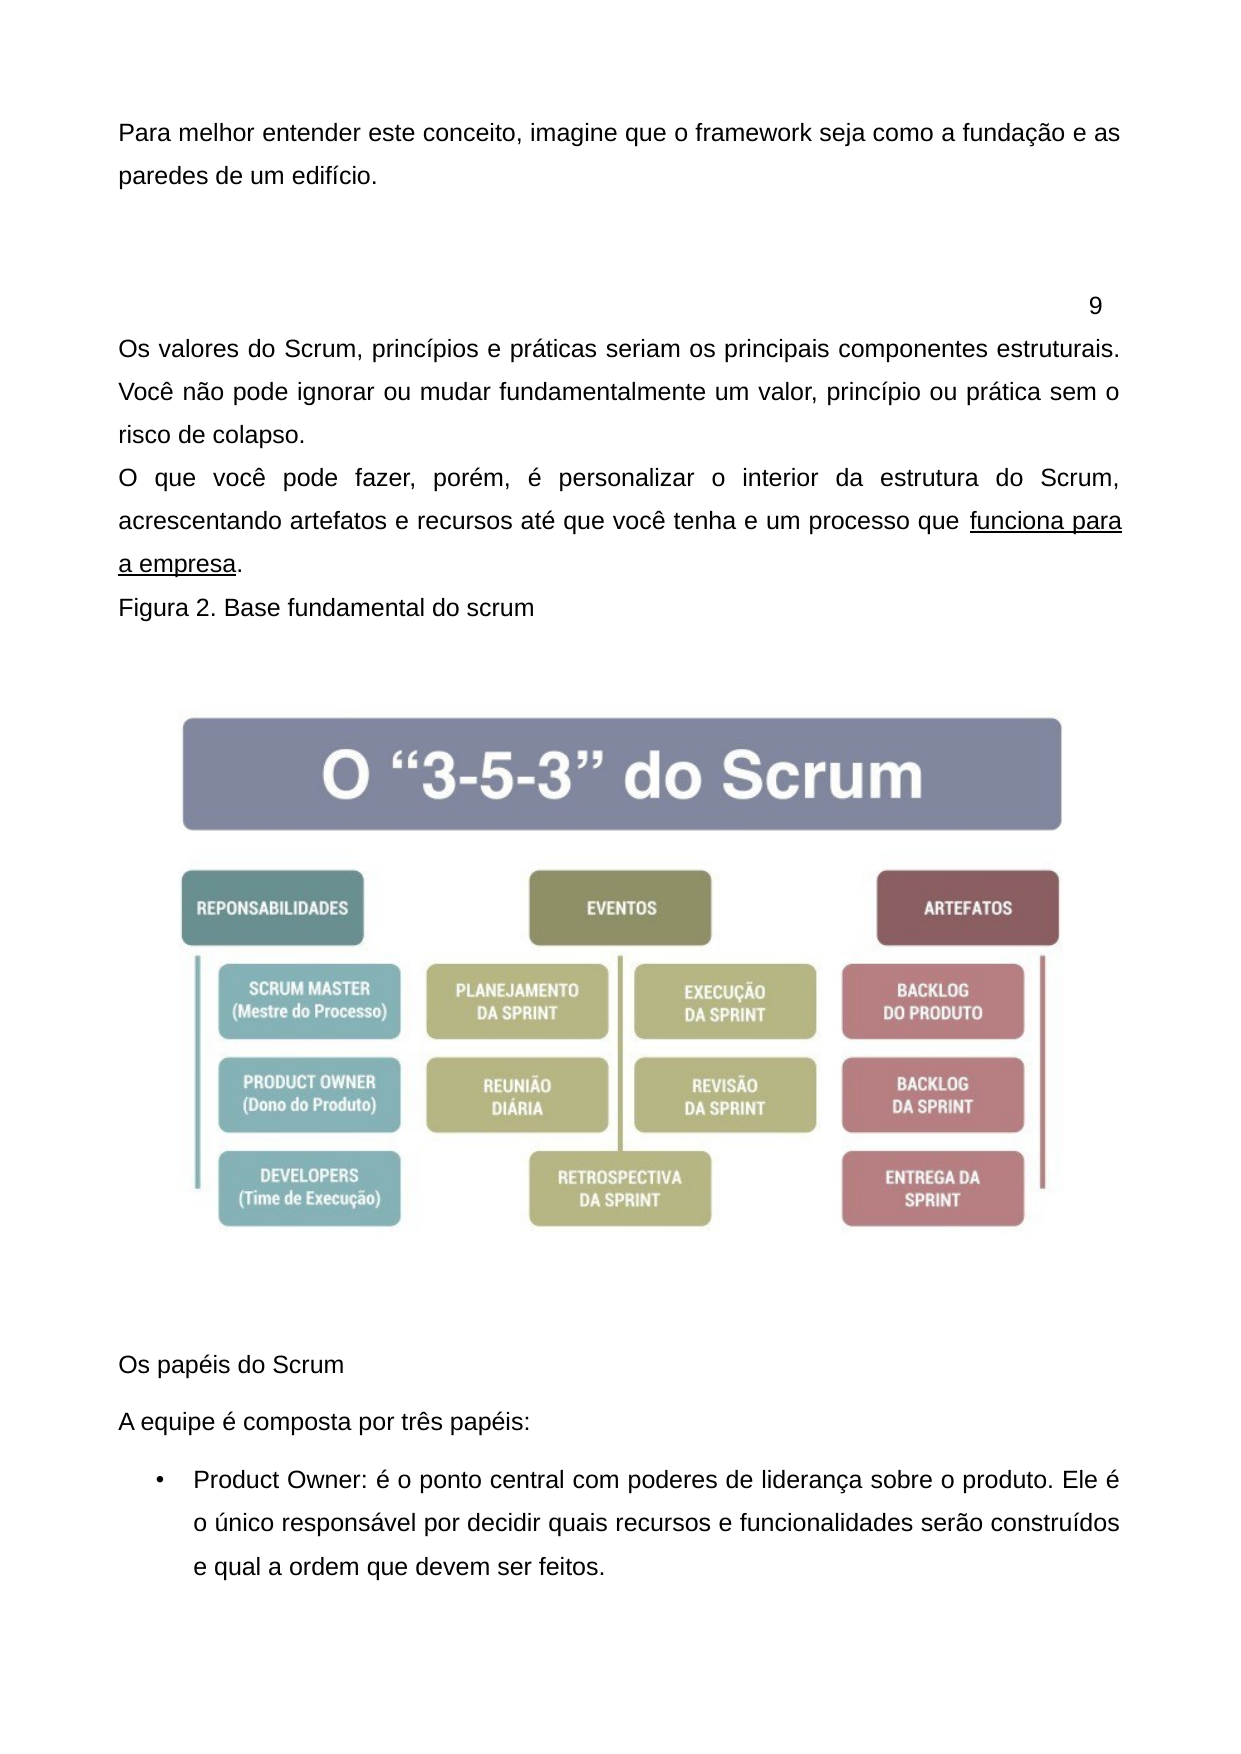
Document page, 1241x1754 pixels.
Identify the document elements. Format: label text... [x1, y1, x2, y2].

text Figura 2. Base fundamental do scrum [118, 592, 1122, 621]
text O que você pode fazer, porém, é personalizar o interior da estrutura do Scrum, acrescentando artefatos e recursos até que você tenha e um processo que funciona para a empresa. [118, 463, 1122, 578]
text A equipe é composta por três papéis: [118, 1407, 1122, 1436]
text Para melhor entender este conceito, imagine que o framework seja como a fundação e as paredes de um edifício. [118, 118, 1122, 190]
picture [118, 650, 1123, 1278]
text Os valores do Scrum, princípios e práticas seriam os principais componentes estruturais. Você não pode ignorar ou mudar fundamentalmente um valor, princípio ou prática sem o risco de colapso. [118, 334, 1122, 449]
text Os papéis do Scrum [118, 1350, 1122, 1378]
text 9 [118, 291, 1122, 319]
list Product Owner: é o ponto central com poderes de liderança sobre o produto. Ele é o único responsável por decidir quais recursos e funcionalidades serão construídos e qual a ordem que devem ser feitos. [156, 1465, 1122, 1580]
